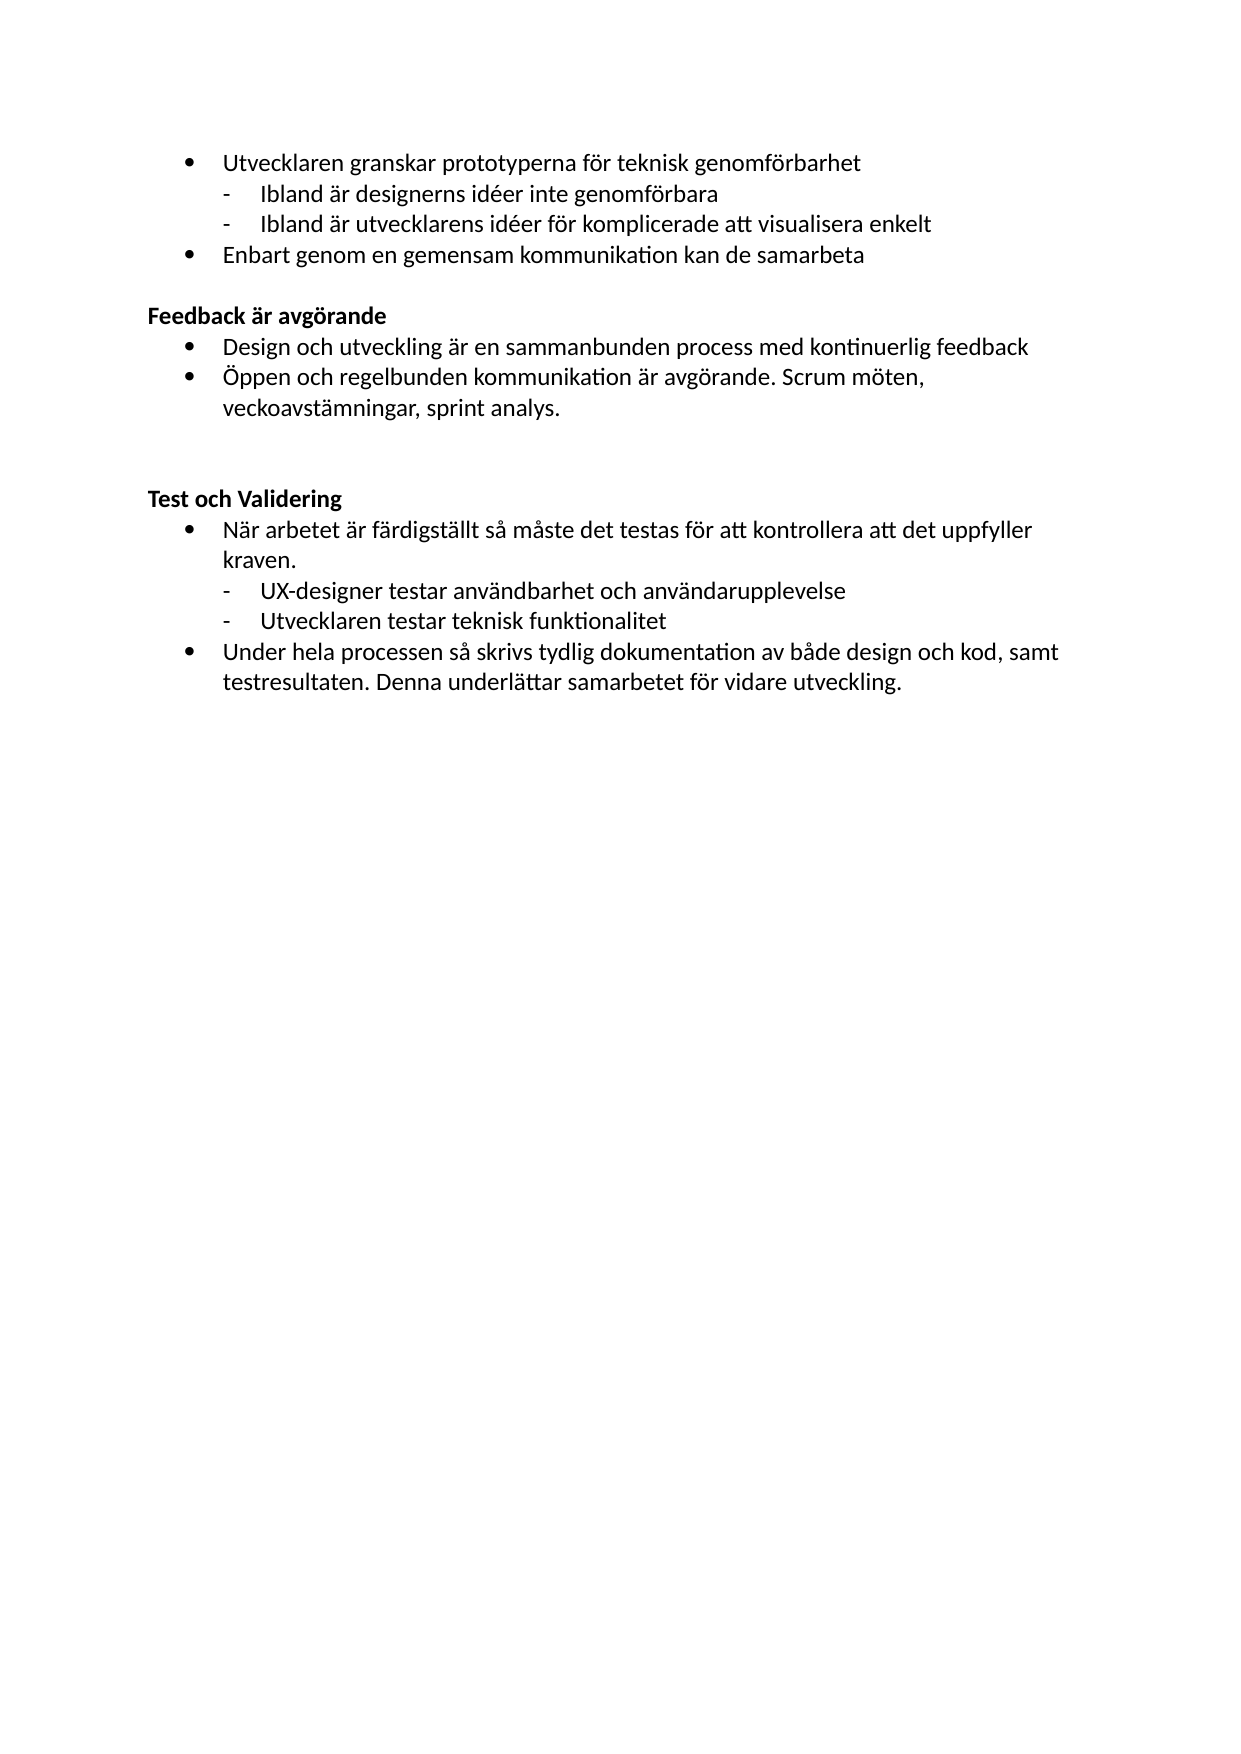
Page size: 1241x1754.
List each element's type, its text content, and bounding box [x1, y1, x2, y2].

list Enbart genom en gemensam kommunikation kan de samarbeta [185, 239, 1093, 270]
list Ibland är designerns idéer inte genomförbara [223, 178, 1093, 209]
list Design och utveckling är en sammanbunden process med kontinuerlig feedback [185, 331, 1093, 361]
list Öppen och regelbunden kommunikation är avgörande. Scrum möten, veckoavstämningar, sprint analys. [185, 361, 1093, 422]
list Under hela processen så skrivs tydlig dokumentation av både design och kod, samt testresultaten. Denna underlättar samarbetet för vidare utveckling. [185, 636, 1093, 697]
text Feedback är avgörande [148, 300, 1093, 331]
list Ibland är utvecklarens idéer för komplicerade att visualisera enkelt [223, 209, 1093, 239]
list Utvecklaren granskar prototyperna för teknisk genomförbarhet [185, 148, 1093, 178]
list Utvecklaren testar teknisk funktionalitet [223, 605, 1093, 636]
list När arbetet är färdigställt så måste det testas för att kontrollera att det uppfyller kraven. [185, 514, 1093, 575]
list UX-designer testar användbarhet och användarupplevelse [223, 575, 1093, 605]
text Test och Validering [148, 483, 1093, 514]
